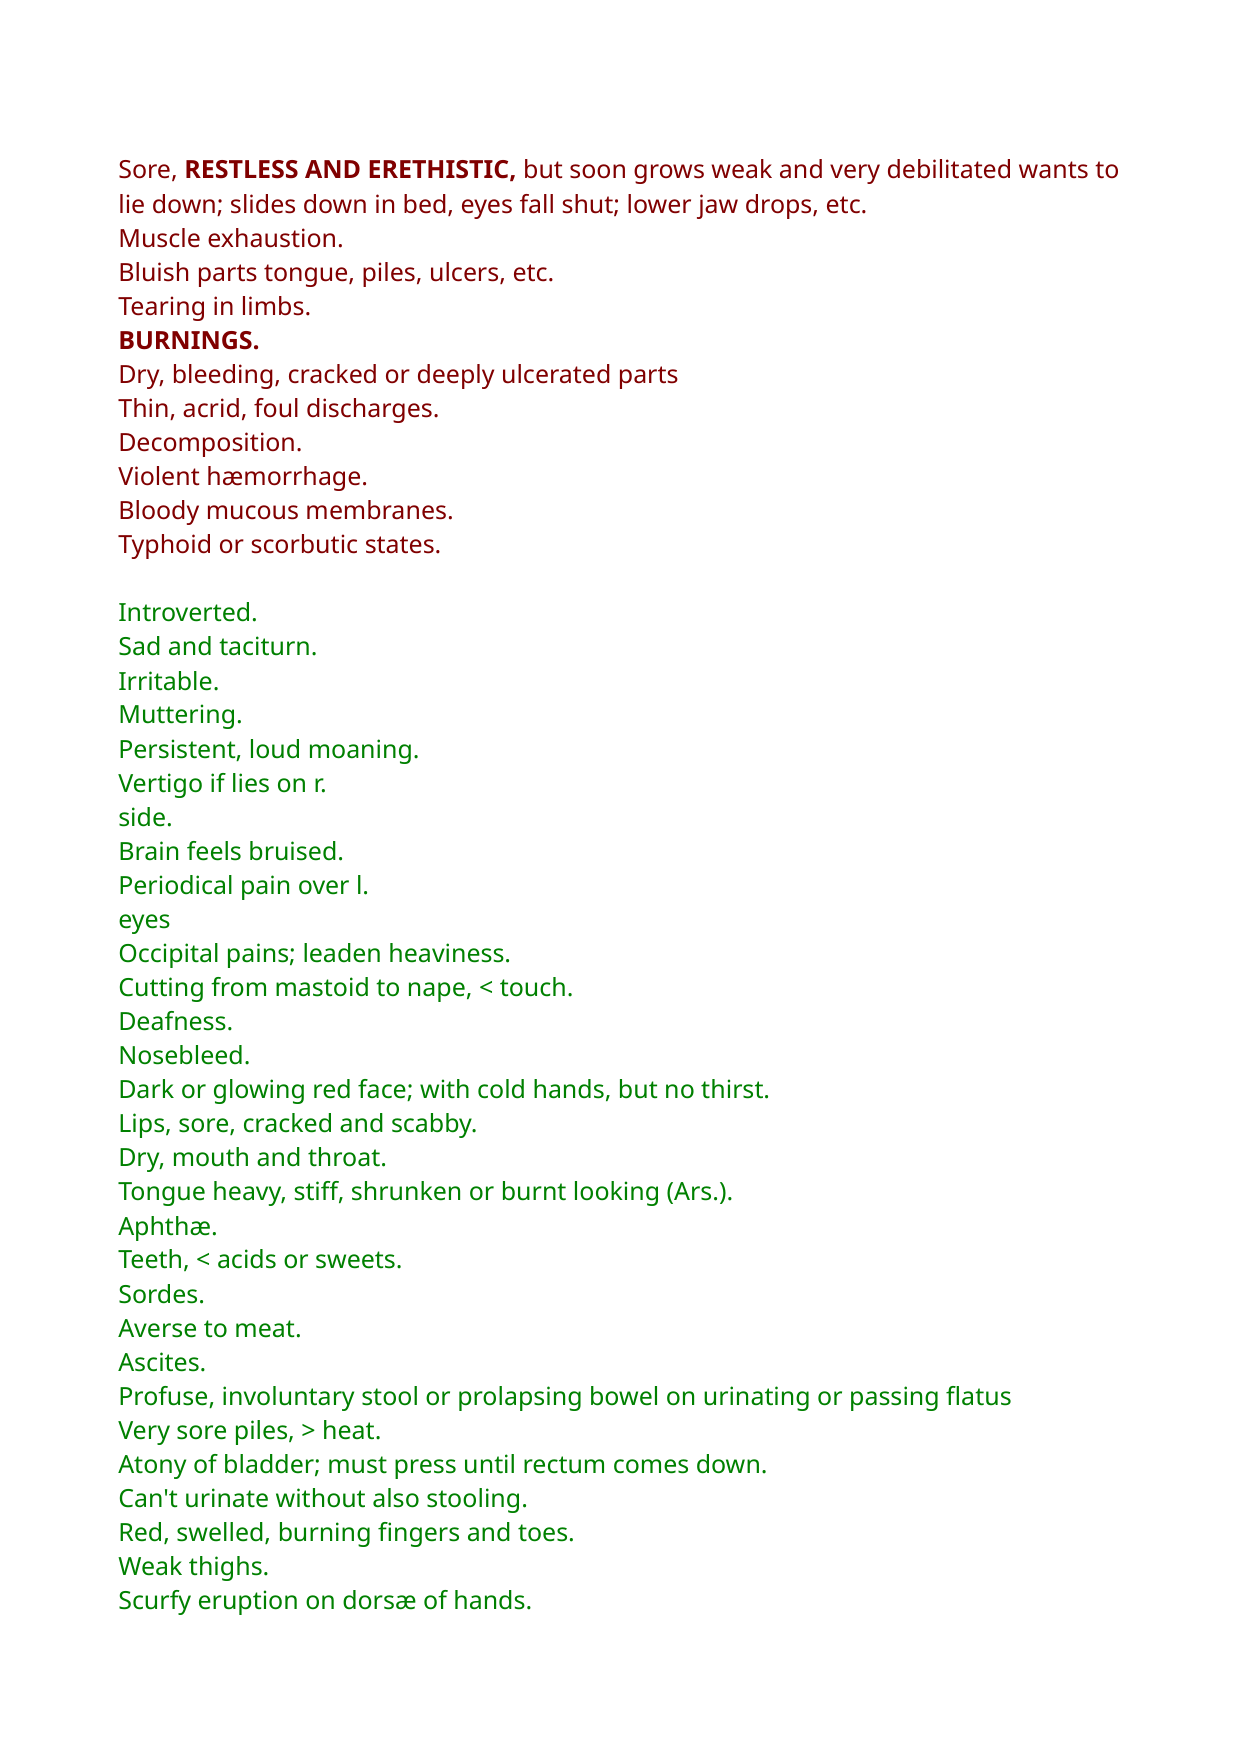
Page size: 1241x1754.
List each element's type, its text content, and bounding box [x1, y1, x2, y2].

text Ascites. [118, 1344, 1122, 1378]
text Violent hæmorrhage. [118, 459, 1122, 493]
text Can't urinate without also stooling. [118, 1481, 1122, 1515]
text Brain feels bruised. [118, 833, 1122, 867]
text Lips, sore, cracked and scabby. [118, 1106, 1122, 1140]
text Atony of bladder; must press until rectum comes down. [118, 1447, 1122, 1481]
text Typhoid or scorbutic states. [118, 527, 1122, 561]
text Deafness. [118, 1004, 1122, 1038]
text Persistent, loud moaning. [118, 731, 1122, 765]
text BURNINGS. [118, 322, 1122, 357]
text Red, swelled, burning fingers and toes. [118, 1515, 1122, 1549]
text Weak thighs. [118, 1549, 1122, 1583]
text Dry, mouth and throat. [118, 1140, 1122, 1174]
text Scurfy eruption on dorsæ of hands. [118, 1583, 1122, 1617]
text Very sore piles, > heat. [118, 1412, 1122, 1447]
text Tearing in limbs. [118, 288, 1122, 322]
text Bloody mucous membranes. [118, 493, 1122, 527]
text side. [118, 799, 1122, 833]
text Sore, RESTLESS AND ERETHISTIC, but soon grows weak and very debilitated wants to lie down; slides down in bed, eyes fall shut; lower jaw drops, etc. [118, 152, 1122, 220]
text Profuse, involuntary stool or prolapsing bowel on urinating or passing flatus [118, 1378, 1122, 1412]
text Sad and taciturn. [118, 629, 1122, 663]
text Muscle exhaustion. [118, 220, 1122, 254]
text Introverted. [118, 595, 1122, 629]
text Cutting from mastoid to nape, < touch. [118, 970, 1122, 1004]
text Teeth, < acids or sweets. [118, 1242, 1122, 1276]
text Thin, acrid, foul discharges. [118, 391, 1122, 425]
text Bluish parts tongue, piles, ulcers, etc. [118, 254, 1122, 288]
text Periodical pain over l. [118, 867, 1122, 902]
text eyes [118, 902, 1122, 936]
text Decomposition. [118, 425, 1122, 459]
text Vertigo if lies on r. [118, 765, 1122, 799]
text Averse to meat. [118, 1310, 1122, 1344]
text Irritable. [118, 663, 1122, 697]
text Sordes. [118, 1276, 1122, 1310]
text Tongue heavy, stiff, shrunken or burnt looking (Ars.). [118, 1174, 1122, 1208]
text Muttering. [118, 697, 1122, 731]
text Nosebleed. [118, 1038, 1122, 1072]
text Dark or glowing red face; with cold hands, but no thirst. [118, 1072, 1122, 1106]
text Aphthæ. [118, 1208, 1122, 1242]
text Dry, bleeding, cracked or deeply ulcerated parts [118, 357, 1122, 391]
text Occipital pains; leaden heaviness. [118, 936, 1122, 970]
